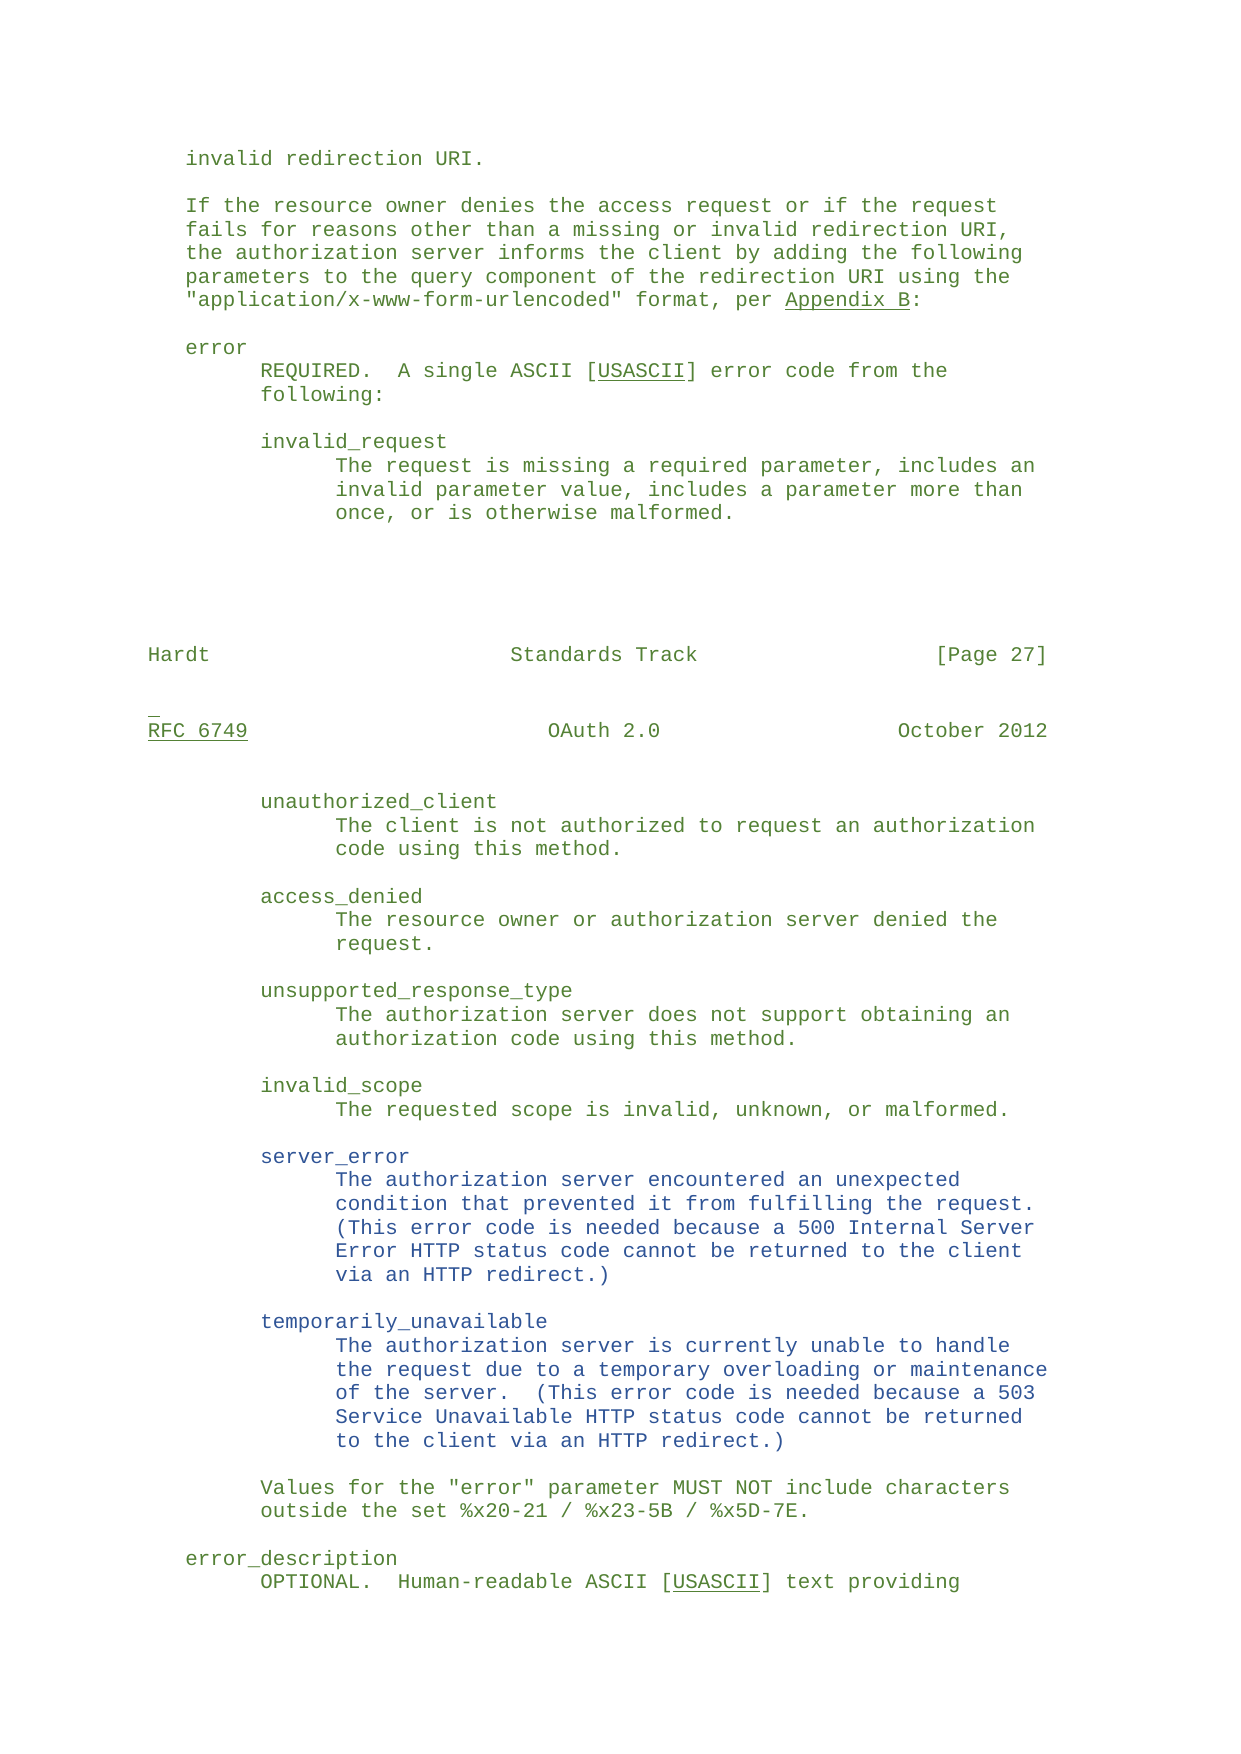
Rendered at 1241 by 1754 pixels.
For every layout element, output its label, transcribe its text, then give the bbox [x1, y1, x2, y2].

text OPTIONAL. Human-readable ASCII [USASCII] text providing [148, 1571, 1093, 1595]
text following: [148, 384, 1093, 408]
text REQUIRED. A single ASCII [USASCII] error code from the [148, 360, 1093, 384]
text Values for the "error" parameter MUST NOT include characters [148, 1477, 1093, 1501]
text to the client via an HTTP redirect.) [148, 1429, 1093, 1453]
text parameters to the query component of the redirection URI using the [148, 266, 1093, 289]
text The request is missing a required parameter, includes an [148, 455, 1093, 479]
text Hardt Standards Track [Page 27] [148, 644, 1093, 668]
text invalid_scope [148, 1075, 1093, 1098]
text The authorization server does not support obtaining an [148, 1004, 1093, 1028]
text request. [148, 933, 1093, 957]
text condition that prevented it from fulfilling the request. [148, 1193, 1093, 1217]
text (This error code is needed because a 500 Internal Server [148, 1217, 1093, 1240]
text once, or is otherwise malformed. [148, 502, 1093, 526]
text The requested scope is invalid, unknown, or malformed. [148, 1098, 1093, 1122]
text invalid parameter value, includes a parameter more than [148, 479, 1093, 502]
text The resource owner or authorization server denied the [148, 909, 1093, 933]
text the request due to a temporary overloading or maintenance [148, 1359, 1093, 1382]
text The client is not authorized to request an authorization [148, 815, 1093, 838]
text The authorization server is currently unable to handle [148, 1335, 1093, 1359]
text error_description [148, 1548, 1093, 1571]
text via an HTTP redirect.) [148, 1264, 1093, 1288]
text Error HTTP status code cannot be returned to the client [148, 1240, 1093, 1264]
text RFC 6749 OAuth 2.0 October 2012 [148, 720, 1093, 744]
text error [148, 337, 1093, 360]
text invalid redirection URI. [148, 148, 1093, 171]
text Service Unavailable HTTP status code cannot be returned [148, 1406, 1093, 1429]
text access_denied [148, 886, 1093, 909]
text the authorization server informs the client by adding the following [148, 242, 1093, 266]
text server_error [148, 1146, 1093, 1169]
text If the resource owner denies the access request or if the request [148, 195, 1093, 218]
text unauthorized_client [148, 791, 1093, 815]
text The authorization server encountered an unexpected [148, 1169, 1093, 1193]
text authorization code using this method. [148, 1028, 1093, 1051]
text code using this method. [148, 838, 1093, 862]
text temporarily_unavailable [148, 1311, 1093, 1335]
text invalid_request [148, 431, 1093, 455]
text fails for reasons other than a missing or invalid redirection URI, [148, 218, 1093, 242]
text "application/x-www-form-urlencoded" format, per Appendix B: [148, 289, 1093, 313]
text unsupported_response_type [148, 980, 1093, 1004]
text of the server. (This error code is needed because a 503 [148, 1382, 1093, 1406]
text outside the set %x20-21 / %x23-5B / %x5D-7E. [148, 1501, 1093, 1524]
